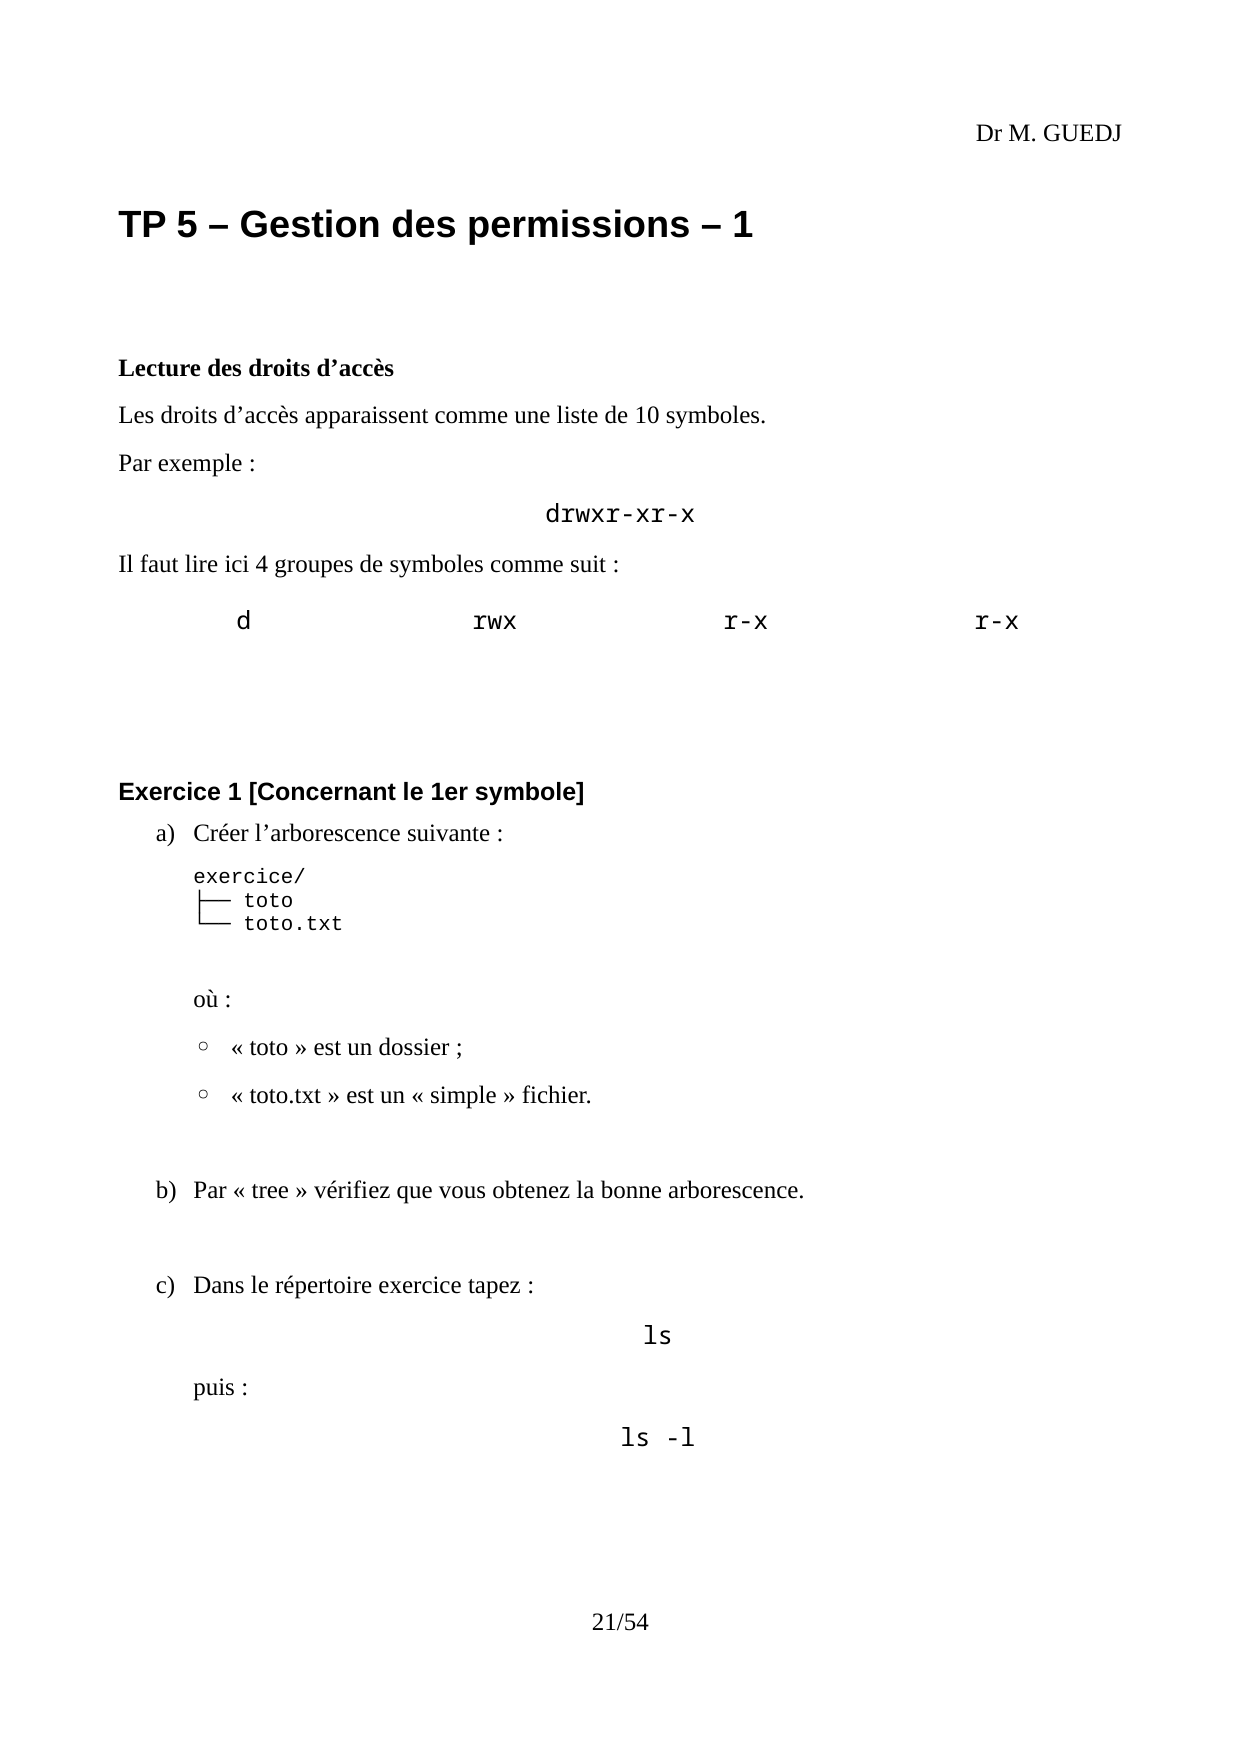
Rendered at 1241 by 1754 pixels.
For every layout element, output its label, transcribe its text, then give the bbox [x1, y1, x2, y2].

list « toto » est un dossier ; [193, 1032, 1122, 1061]
list où : [156, 984, 1122, 1013]
table_header r-x [620, 597, 871, 657]
list ├── toto [200, 890, 1122, 913]
text Par exemple : [118, 448, 1122, 477]
list ls -l [156, 1419, 1122, 1453]
table_header rwx [369, 597, 620, 657]
list ├── toto [156, 890, 199, 913]
table_header d [118, 597, 369, 657]
list Créer l’arborescence suivante : [156, 818, 1122, 847]
list Dans le répertoire exercice tapez : [156, 1270, 1122, 1299]
text drwxr-xr-x [118, 496, 1122, 529]
table_header r-x [871, 597, 1122, 657]
subtitle TP 5 – Gestion des permissions – 1 [118, 201, 1122, 245]
text Lecture des droits d’accès [118, 353, 1122, 381]
text Exercice 1 [Concernant le 1er symbole] [118, 777, 1122, 806]
list « toto.txt » est un « simple » fichier. [193, 1080, 1122, 1108]
list Par « tree » vérifiez que vous obtenez la bonne arborescence. [156, 1175, 1122, 1204]
list puis : [156, 1372, 1122, 1400]
list ls [156, 1318, 1122, 1352]
list └── toto.txt [156, 913, 1122, 937]
list exercice/ [156, 866, 1122, 890]
text Les droits d’accès apparaissent comme une liste de 10 symboles. [118, 400, 1122, 429]
text Il faut lire ici 4 groupes de symboles comme suit : [118, 549, 1122, 578]
